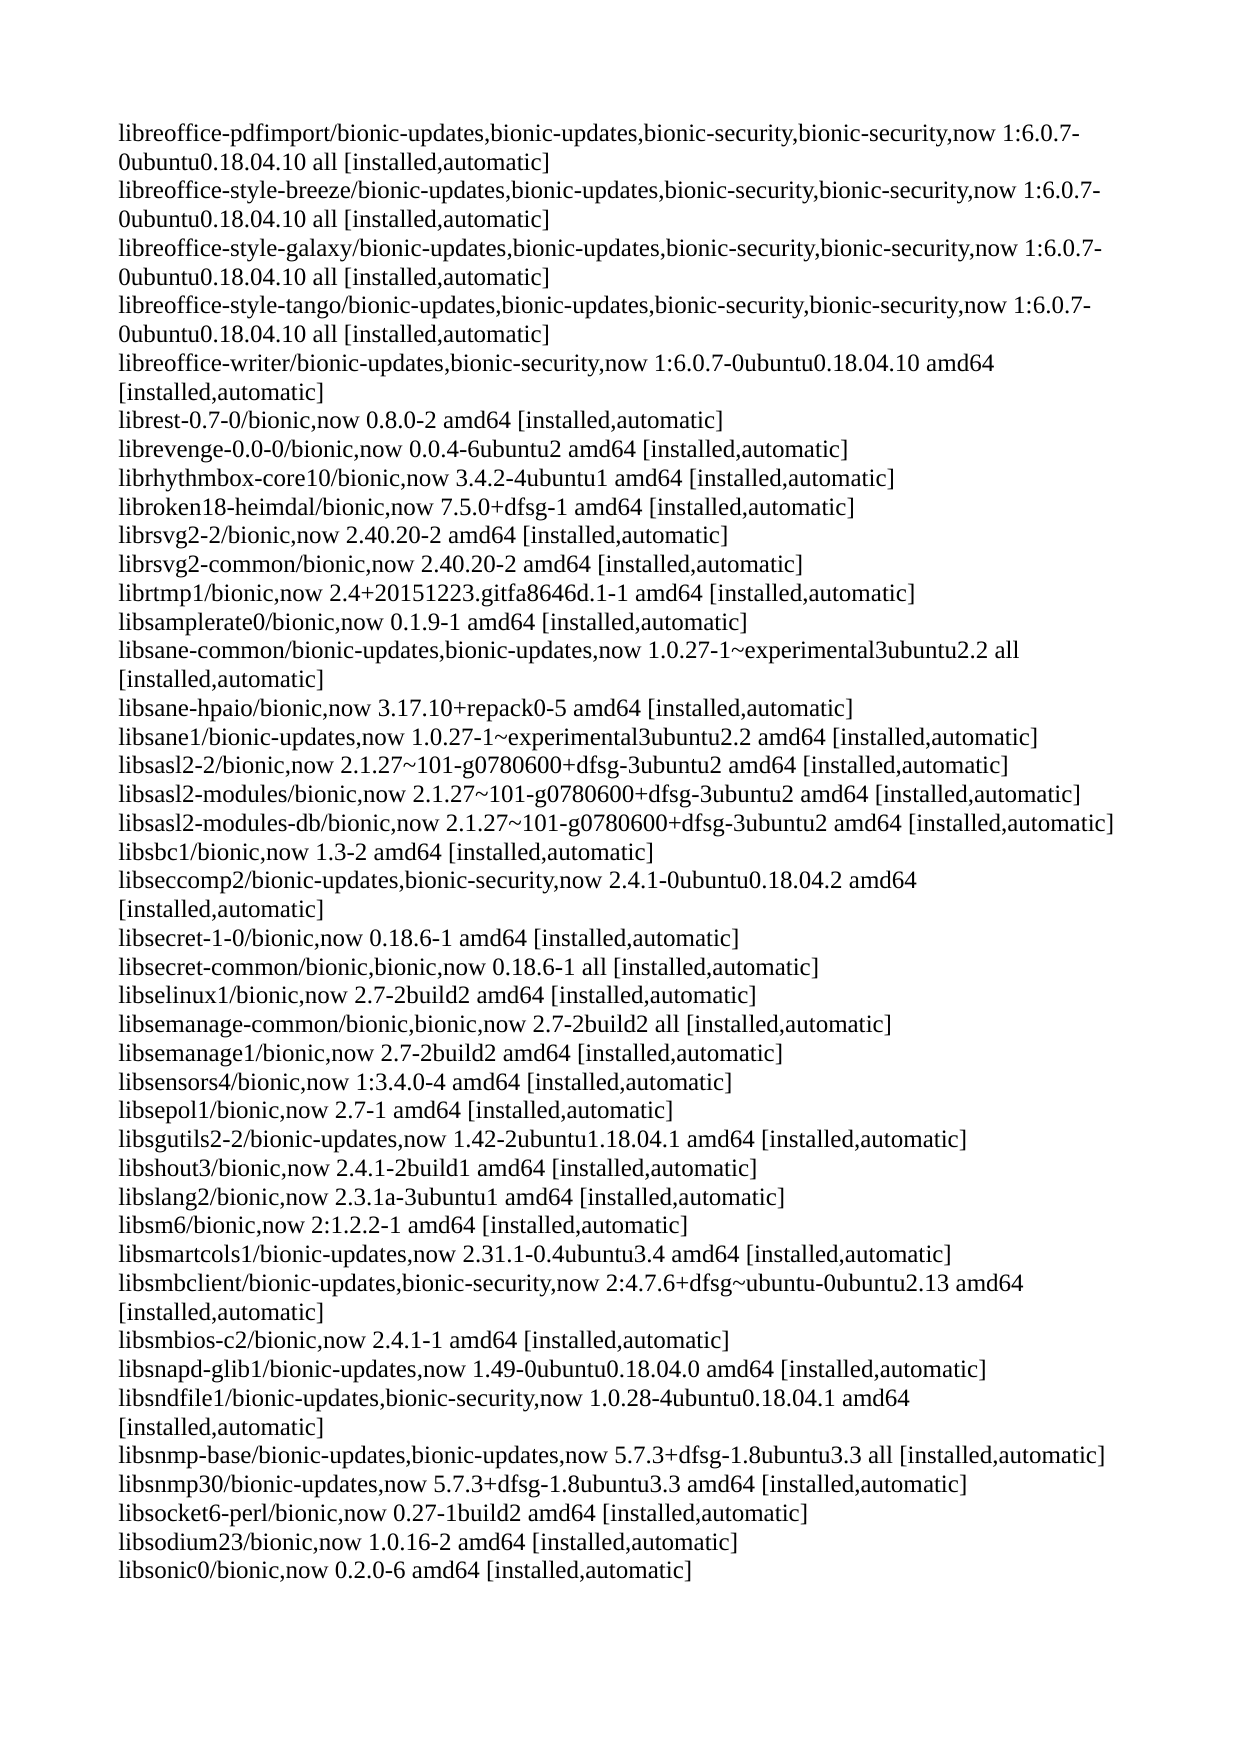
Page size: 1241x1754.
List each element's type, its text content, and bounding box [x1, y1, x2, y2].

text libsane-common/bionic-updates,bionic-updates,now 1.0.27-1~experimental3ubuntu2.2 all [installed,automatic] [118, 636, 1122, 693]
text libreoffice-style-galaxy/bionic-updates,bionic-updates,bionic-security,bionic-security,now 1:6.0.7-0ubuntu0.18.04.10 all [installed,automatic] [118, 233, 1122, 291]
text libsocket6-perl/bionic,now 0.27-1build2 amd64 [installed,automatic] [118, 1498, 1122, 1527]
text librsvg2-2/bionic,now 2.40.20-2 amd64 [installed,automatic] [118, 521, 1122, 549]
text libreoffice-writer/bionic-updates,bionic-security,now 1:6.0.7-0ubuntu0.18.04.10 amd64 [installed,automatic] [118, 348, 1122, 406]
text libsasl2-modules/bionic,now 2.1.27~101-g0780600+dfsg-3ubuntu2 amd64 [installed,automatic] [118, 779, 1122, 808]
text libseccomp2/bionic-updates,bionic-security,now 2.4.1-0ubuntu0.18.04.2 amd64 [installed,automatic] [118, 866, 1122, 923]
text libsnmp-base/bionic-updates,bionic-updates,now 5.7.3+dfsg-1.8ubuntu3.3 all [installed,automatic] [118, 1441, 1122, 1469]
text libsemanage1/bionic,now 2.7-2build2 amd64 [installed,automatic] [118, 1038, 1122, 1067]
text libsm6/bionic,now 2:1.2.2-1 amd64 [installed,automatic] [118, 1211, 1122, 1239]
text libsasl2-modules-db/bionic,now 2.1.27~101-g0780600+dfsg-3ubuntu2 amd64 [installed,automatic] [118, 808, 1122, 837]
text libsamplerate0/bionic,now 0.1.9-1 amd64 [installed,automatic] [118, 607, 1122, 636]
text libsemanage-common/bionic,bionic,now 2.7-2build2 all [installed,automatic] [118, 1009, 1122, 1038]
text libsecret-1-0/bionic,now 0.18.6-1 amd64 [installed,automatic] [118, 923, 1122, 952]
text librhythmbox-core10/bionic,now 3.4.2-4ubuntu1 amd64 [installed,automatic] [118, 463, 1122, 492]
text libsensors4/bionic,now 1:3.4.0-4 amd64 [installed,automatic] [118, 1067, 1122, 1096]
text libsecret-common/bionic,bionic,now 0.18.6-1 all [installed,automatic] [118, 952, 1122, 981]
text libsbc1/bionic,now 1.3-2 amd64 [installed,automatic] [118, 837, 1122, 866]
text libselinux1/bionic,now 2.7-2build2 amd64 [installed,automatic] [118, 981, 1122, 1009]
text librsvg2-common/bionic,now 2.40.20-2 amd64 [installed,automatic] [118, 549, 1122, 578]
text libsmartcols1/bionic-updates,now 2.31.1-0.4ubuntu3.4 amd64 [installed,automatic] [118, 1239, 1122, 1268]
text libsnapd-glib1/bionic-updates,now 1.49-0ubuntu0.18.04.0 amd64 [installed,automatic] [118, 1354, 1122, 1383]
text libsodium23/bionic,now 1.0.16-2 amd64 [installed,automatic] [118, 1527, 1122, 1556]
text libsasl2-2/bionic,now 2.1.27~101-g0780600+dfsg-3ubuntu2 amd64 [installed,automatic] [118, 751, 1122, 779]
text libsepol1/bionic,now 2.7-1 amd64 [installed,automatic] [118, 1096, 1122, 1124]
text libsmbios-c2/bionic,now 2.4.1-1 amd64 [installed,automatic] [118, 1326, 1122, 1354]
text libsane1/bionic-updates,now 1.0.27-1~experimental3ubuntu2.2 amd64 [installed,automatic] [118, 722, 1122, 751]
text librtmp1/bionic,now 2.4+20151223.gitfa8646d.1-1 amd64 [installed,automatic] [118, 578, 1122, 607]
text libsgutils2-2/bionic-updates,now 1.42-2ubuntu1.18.04.1 amd64 [installed,automatic] [118, 1124, 1122, 1153]
text libsmbclient/bionic-updates,bionic-security,now 2:4.7.6+dfsg~ubuntu-0ubuntu2.13 amd64 [installed,automatic] [118, 1268, 1122, 1326]
text librevenge-0.0-0/bionic,now 0.0.4-6ubuntu2 amd64 [installed,automatic] [118, 434, 1122, 463]
text libsndfile1/bionic-updates,bionic-security,now 1.0.28-4ubuntu0.18.04.1 amd64 [installed,automatic] [118, 1383, 1122, 1441]
text libsonic0/bionic,now 0.2.0-6 amd64 [installed,automatic] [118, 1556, 1122, 1584]
text libroken18-heimdal/bionic,now 7.5.0+dfsg-1 amd64 [installed,automatic] [118, 492, 1122, 521]
text libreoffice-style-tango/bionic-updates,bionic-updates,bionic-security,bionic-security,now 1:6.0.7-0ubuntu0.18.04.10 all [installed,automatic] [118, 291, 1122, 348]
text libshout3/bionic,now 2.4.1-2build1 amd64 [installed,automatic] [118, 1153, 1122, 1182]
text libsane-hpaio/bionic,now 3.17.10+repack0-5 amd64 [installed,automatic] [118, 693, 1122, 722]
text librest-0.7-0/bionic,now 0.8.0-2 amd64 [installed,automatic] [118, 406, 1122, 434]
text libsnmp30/bionic-updates,now 5.7.3+dfsg-1.8ubuntu3.3 amd64 [installed,automatic] [118, 1469, 1122, 1498]
text libreoffice-pdfimport/bionic-updates,bionic-updates,bionic-security,bionic-security,now 1:6.0.7-0ubuntu0.18.04.10 all [installed,automatic] [118, 118, 1122, 176]
text libreoffice-style-breeze/bionic-updates,bionic-updates,bionic-security,bionic-security,now 1:6.0.7-0ubuntu0.18.04.10 all [installed,automatic] [118, 176, 1122, 233]
text libslang2/bionic,now 2.3.1a-3ubuntu1 amd64 [installed,automatic] [118, 1182, 1122, 1211]
